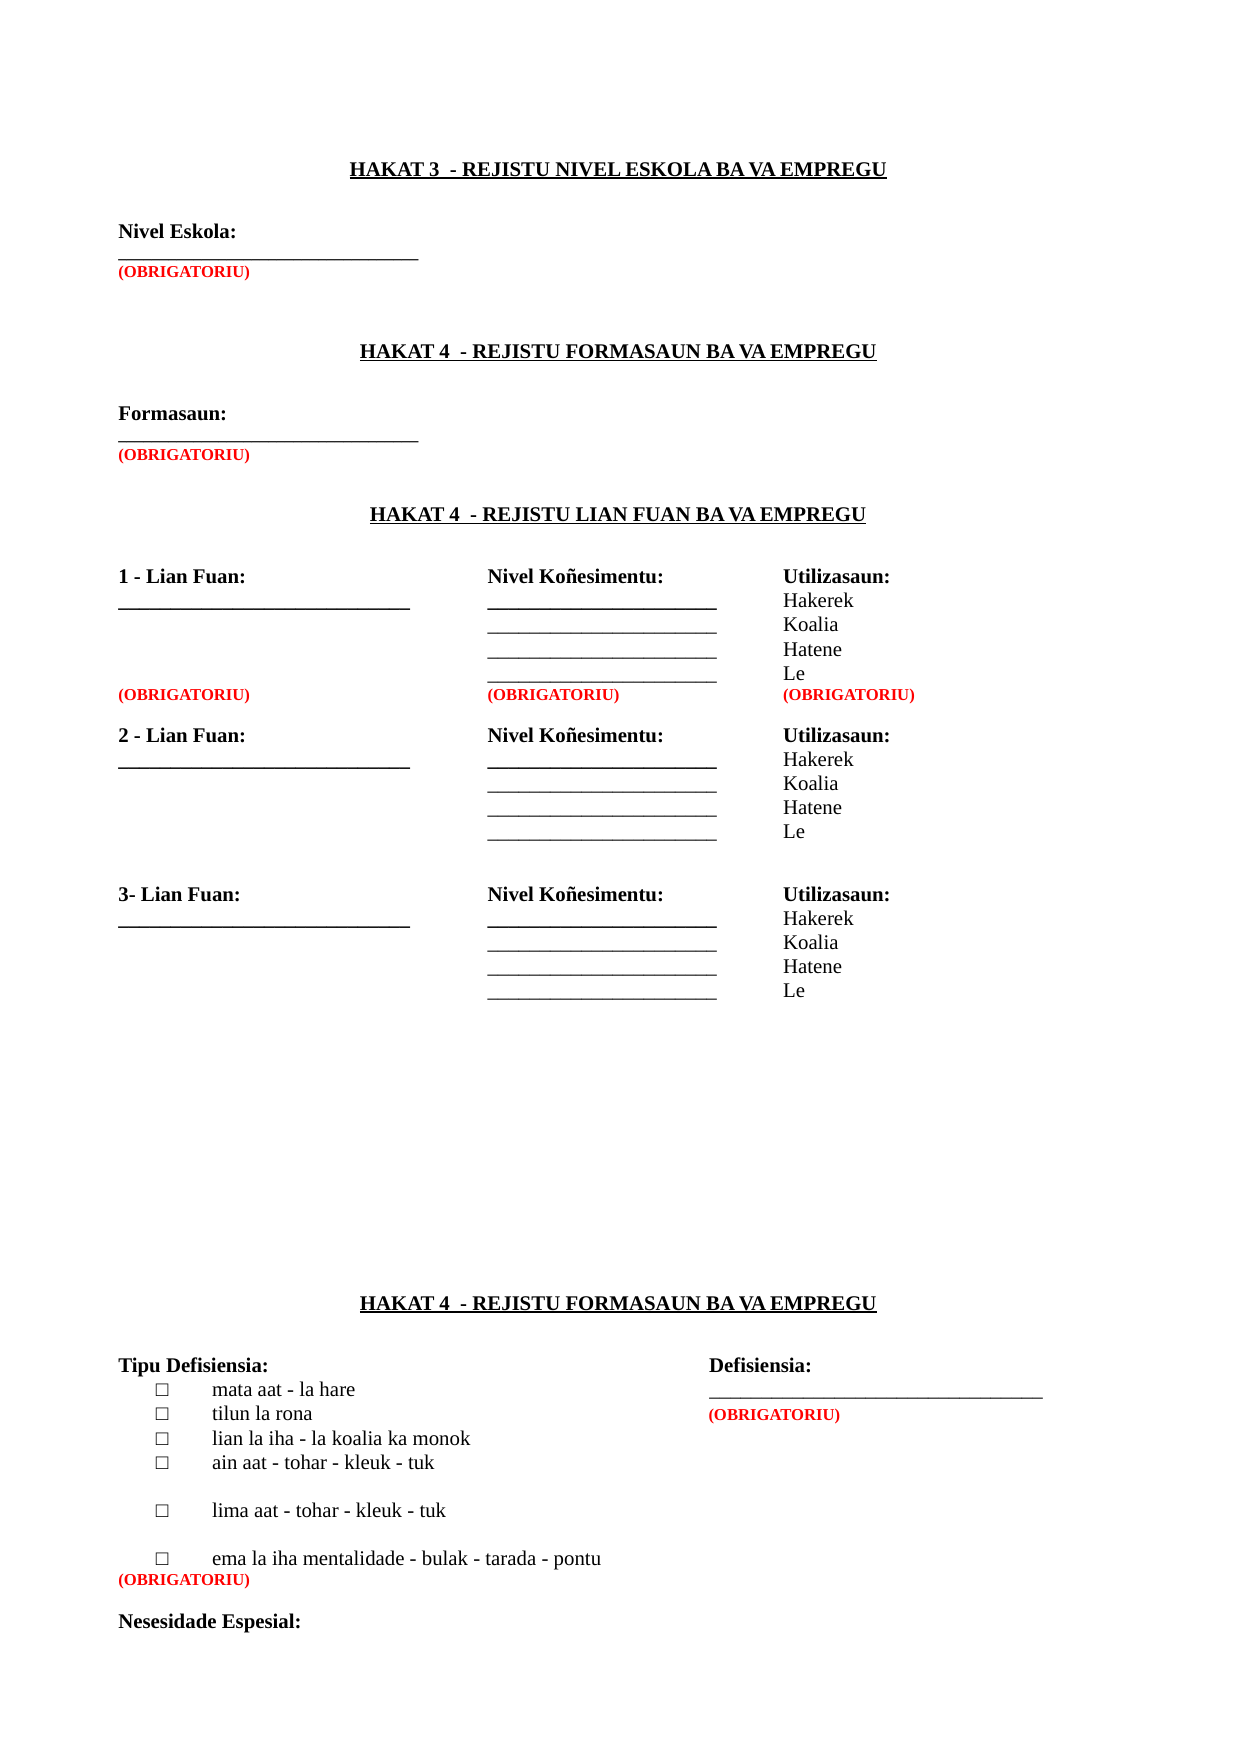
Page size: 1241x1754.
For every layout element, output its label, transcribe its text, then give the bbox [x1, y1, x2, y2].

text ______________________ Koalia [118, 771, 1122, 795]
list mata aat - la hare ________________________________ [156, 1377, 1122, 1401]
text ______________________ Hatene [118, 636, 1122, 661]
text ____________________________________ [118, 243, 1122, 262]
text ______________________ Le [118, 978, 1122, 1002]
text HAKAT 3 - REJISTU NIVEL ESKOLA BA VA EMPREGU [118, 156, 1122, 181]
list lian la iha - la koalia ka monok [156, 1425, 1122, 1449]
list ain aat - tohar - kleuk - tuk [156, 1449, 1122, 1474]
text ______________________ Hatene [118, 795, 1122, 819]
text HAKAT 4 - REJISTU FORMASAUN BA VA EMPREGU [118, 1291, 1122, 1315]
text 1 - Lian Fuan: Nivel Koñesimentu: Utilizasaun: [118, 564, 1122, 588]
text 2 - Lian Fuan: Nivel Koñesimentu: Utilizasaun: [118, 723, 1122, 747]
text ____________________________ ______________________ Hakerek [118, 906, 1122, 930]
text HAKAT 4 - REJISTU LIAN FUAN BA VA EMPREGU [118, 502, 1122, 526]
text ____________________________ ______________________ Hakerek [118, 747, 1122, 771]
text Tipu Defisiensia: Defisiensia: [118, 1353, 1122, 1377]
text ______________________ Le [118, 661, 1122, 684]
text (OBRIGATORIU) [118, 262, 1122, 281]
text Nesesidade Espesial: [118, 1608, 1122, 1633]
text ______________________ Hatene [118, 954, 1122, 978]
text ______________________ Koalia [118, 612, 1122, 636]
text ____________________________________ [118, 425, 1122, 444]
list ema la iha mentalidade - bulak - tarada - pontu [156, 1546, 1122, 1570]
text Formasaun: [118, 401, 1122, 425]
list lima aat - tohar - kleuk - tuk [156, 1498, 1122, 1522]
text ____________________________ ______________________ Hakerek [118, 588, 1122, 612]
text ______________________ Le [118, 819, 1122, 843]
text HAKAT 4 - REJISTU FORMASAUN BA VA EMPREGU [118, 339, 1122, 363]
text (OBRIGATORIU) (OBRIGATORIU) (OBRIGATORIU) [118, 684, 1122, 704]
list tilun la rona (OBRIGATORIU) [156, 1401, 1122, 1425]
text (OBRIGATORIU) [118, 444, 1122, 463]
text 3- Lian Fuan: Nivel Koñesimentu: Utilizasaun: [118, 882, 1122, 906]
text ______________________ Koalia [118, 930, 1122, 954]
text Nivel Eskola: [118, 219, 1122, 243]
text (OBRIGATORIU) [118, 1570, 1122, 1589]
